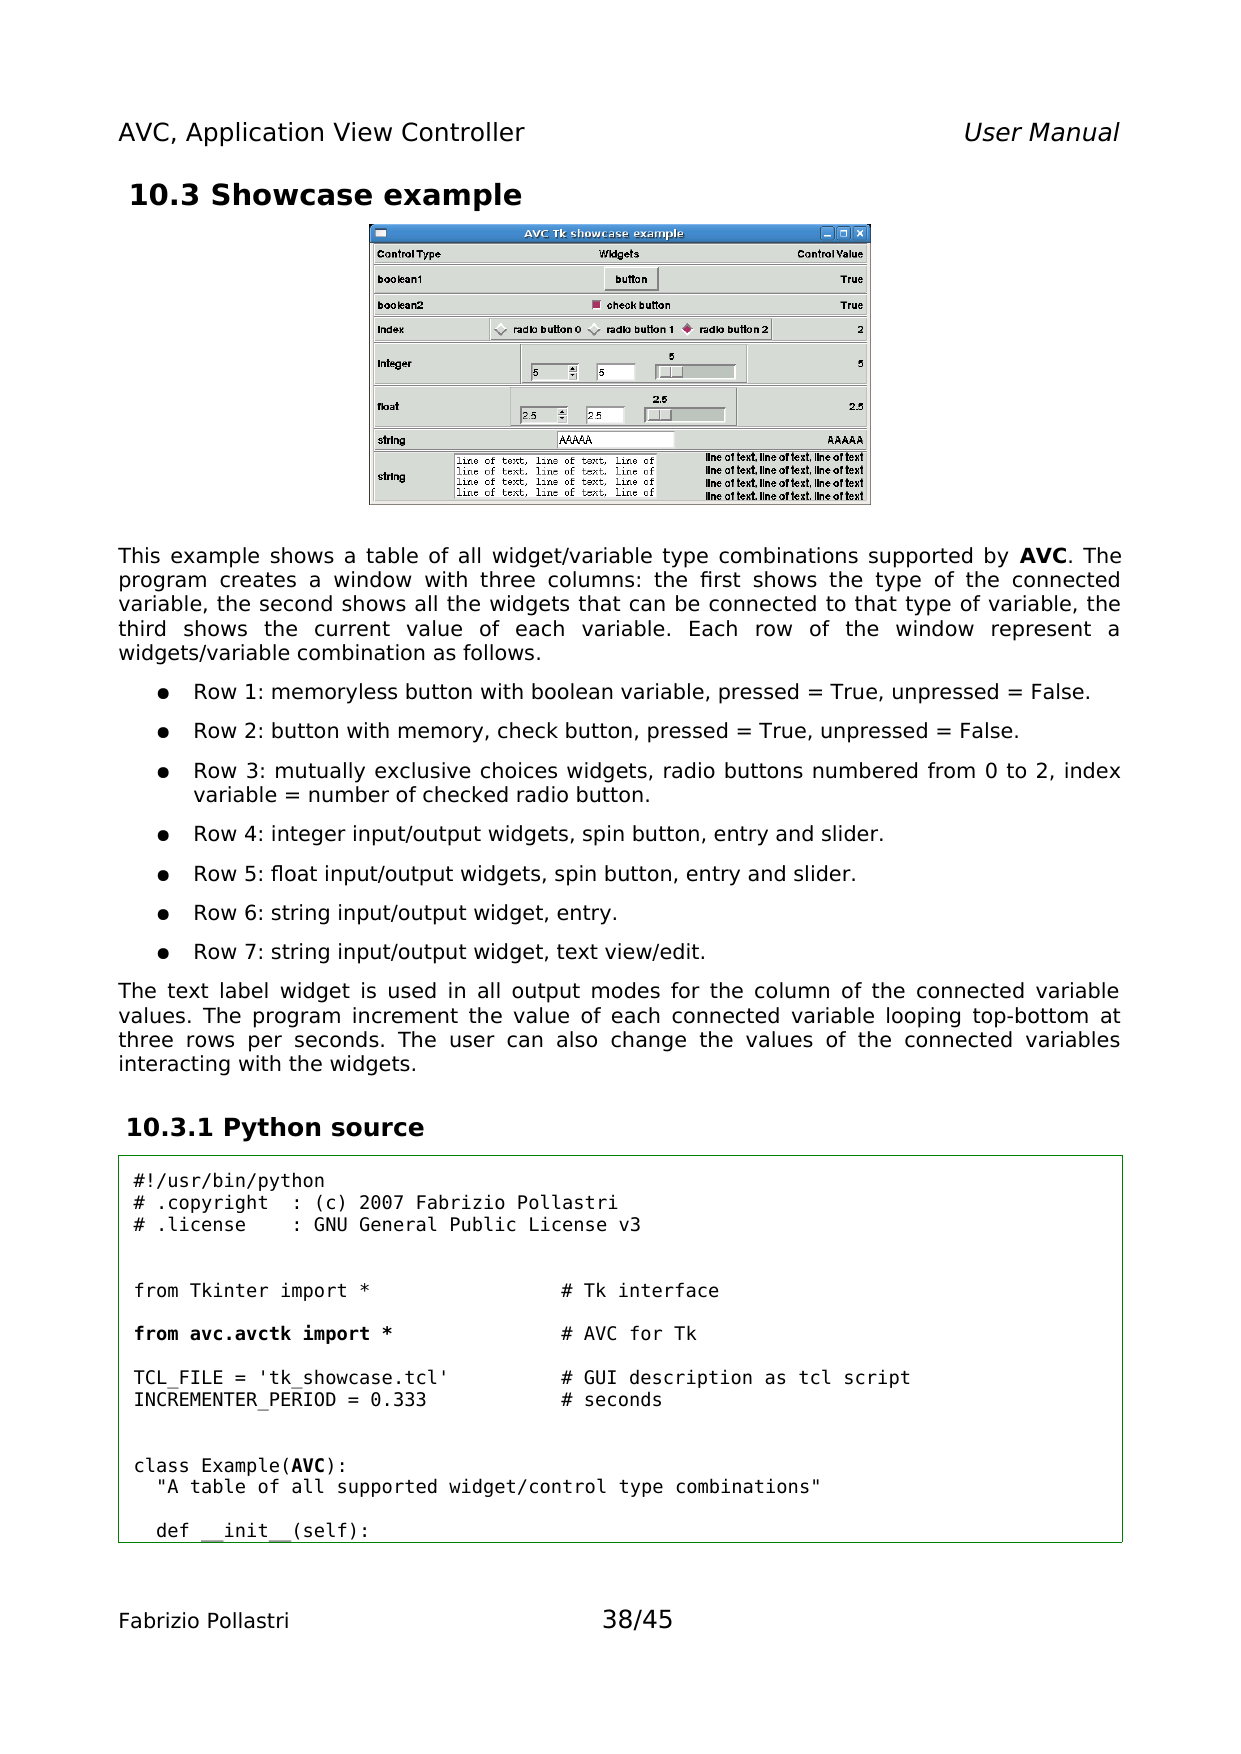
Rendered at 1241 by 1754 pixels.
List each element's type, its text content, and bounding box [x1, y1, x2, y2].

list Row 4: integer input/output widgets, spin button, entry and slider. [156, 822, 1122, 847]
picture [369, 224, 871, 505]
text "A table of all supported widget/control type combinations" [119, 1461, 1122, 1498]
text # .copyright : (c) 2007 Fabrizio Pollastri [119, 1177, 1122, 1199]
text The text label widget is used in all output modes for the column of the connected variable values. The program increment the value of each connected variable looping top-bottom at three rows per seconds. The user can also change the values of the connected variables interacting with the widgets. [118, 979, 1122, 1076]
text #!/usr/bin/python [119, 1156, 1122, 1177]
subtitle Showcase example [118, 178, 1122, 212]
list Row 1: memoryless button with boolean variable, pressed = True, unpressed = False. [156, 680, 1122, 704]
list Row 2: button with memory, check button, pressed = True, unpressed = False. [156, 719, 1122, 744]
text from avc.avctk import * # AVC for Tk [119, 1308, 1122, 1345]
list Row 6: string input/output widget, entry. [156, 901, 1122, 925]
list Row 5: float input/output widgets, spin button, entry and slider. [156, 862, 1122, 886]
list Row 3: mutually exclusive choices widgets, radio buttons numbered from 0 to 2, index variable = number of checked radio button. [156, 759, 1122, 807]
text from Tkinter import * # Tk interface [119, 1264, 1122, 1301]
text INCREMENTER_PERIOD = 0.333 # seconds [119, 1374, 1122, 1411]
text class Example(AVC): [119, 1439, 1122, 1461]
list Row 7: string input/output widget, text view/edit. [156, 940, 1122, 964]
subtitle Python source [118, 1113, 1122, 1143]
text This example shows a table of all widget/variable type combinations supported by AVC. The program creates a window with three columns: the first shows the type of the connected variable, the second shows all the widgets that can be connected to that type of variable, the third shows the current value of each variable. Each row of the window represent a widgets/variable combination as follows. [118, 544, 1122, 665]
text def __init__(self): [119, 1505, 1122, 1542]
text # .license : GNU General Public License v3 [119, 1199, 1122, 1236]
text TCL_FILE = 'tk_showcase.tcl' # GUI description as tcl script [119, 1352, 1122, 1374]
